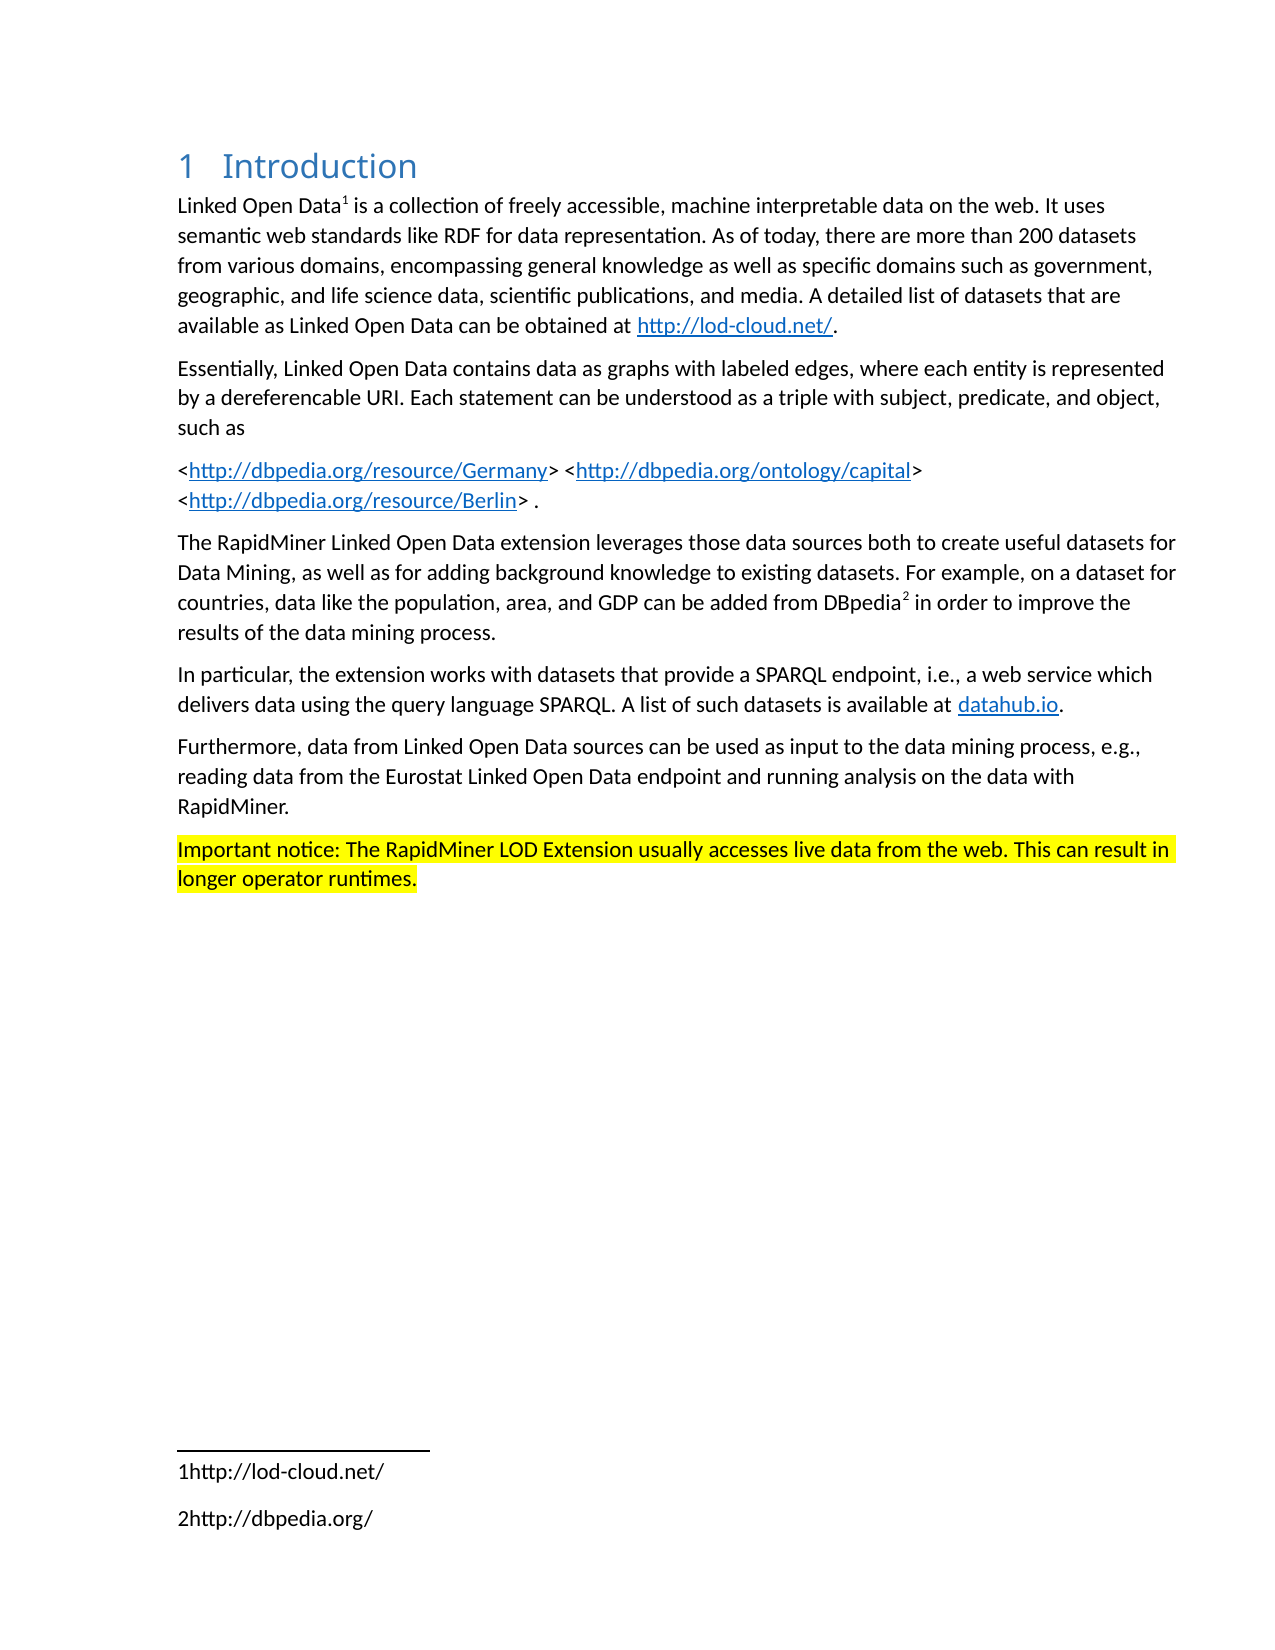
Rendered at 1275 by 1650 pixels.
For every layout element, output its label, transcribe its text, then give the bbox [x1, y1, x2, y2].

text Linked Open Data is a collection of freely accessible, machine interpretable data on the web. It uses semantic web standards like RDF for data representation. As of today, there are more than 200 datasets from various domains, encompassing general knowledge as well as specific domains such as government, geographic, and life science data, scientific publications, and media. A detailed list of datasets that are available as Linked Open Data can be obtained at http://lod-cloud.net/. [177, 192, 1186, 339]
text http://dbpedia.org/ [177, 1504, 1186, 1532]
text Essentially, Linked Open Data contains data as graphs with labeled edges, where each entity is represented by a dereferencable URI. Each statement can be understood as a triple with subject, predicate, and object, such as [177, 354, 1186, 441]
text The RapidMiner Linked Open Data extension leverages those data sources both to create useful datasets for Data Mining, as well as for adding background knowledge to existing datasets. For example, on a dataset for countries, data like the population, area, and GDP can be added from DBpedia in order to improve the results of the data mining process. [177, 528, 1186, 646]
subtitle Introduction [177, 143, 1186, 188]
text <http://dbpedia.org/resource/Germany> <http://dbpedia.org/ontology/capital> <http://dbpedia.org/resource/Berlin> . [177, 456, 1186, 514]
text Furthermore, data from Linked Open Data sources can be used as input to the data mining process, e.g., reading data from the Eurostat Linked Open Data endpoint and running analysis on the data with RapidMiner. [177, 732, 1186, 820]
text In particular, the extension works with datasets that provide a SPARQL endpoint, i.e., a web service which delivers data using the query language SPARQL. A list of such datasets is available at datahub.io. [177, 660, 1186, 718]
text http://lod-cloud.net/ [177, 1457, 1186, 1485]
text Important notice: The RapidMiner LOD Extension usually accesses live data from the web. This can result in longer operator runtimes. [177, 835, 1186, 893]
